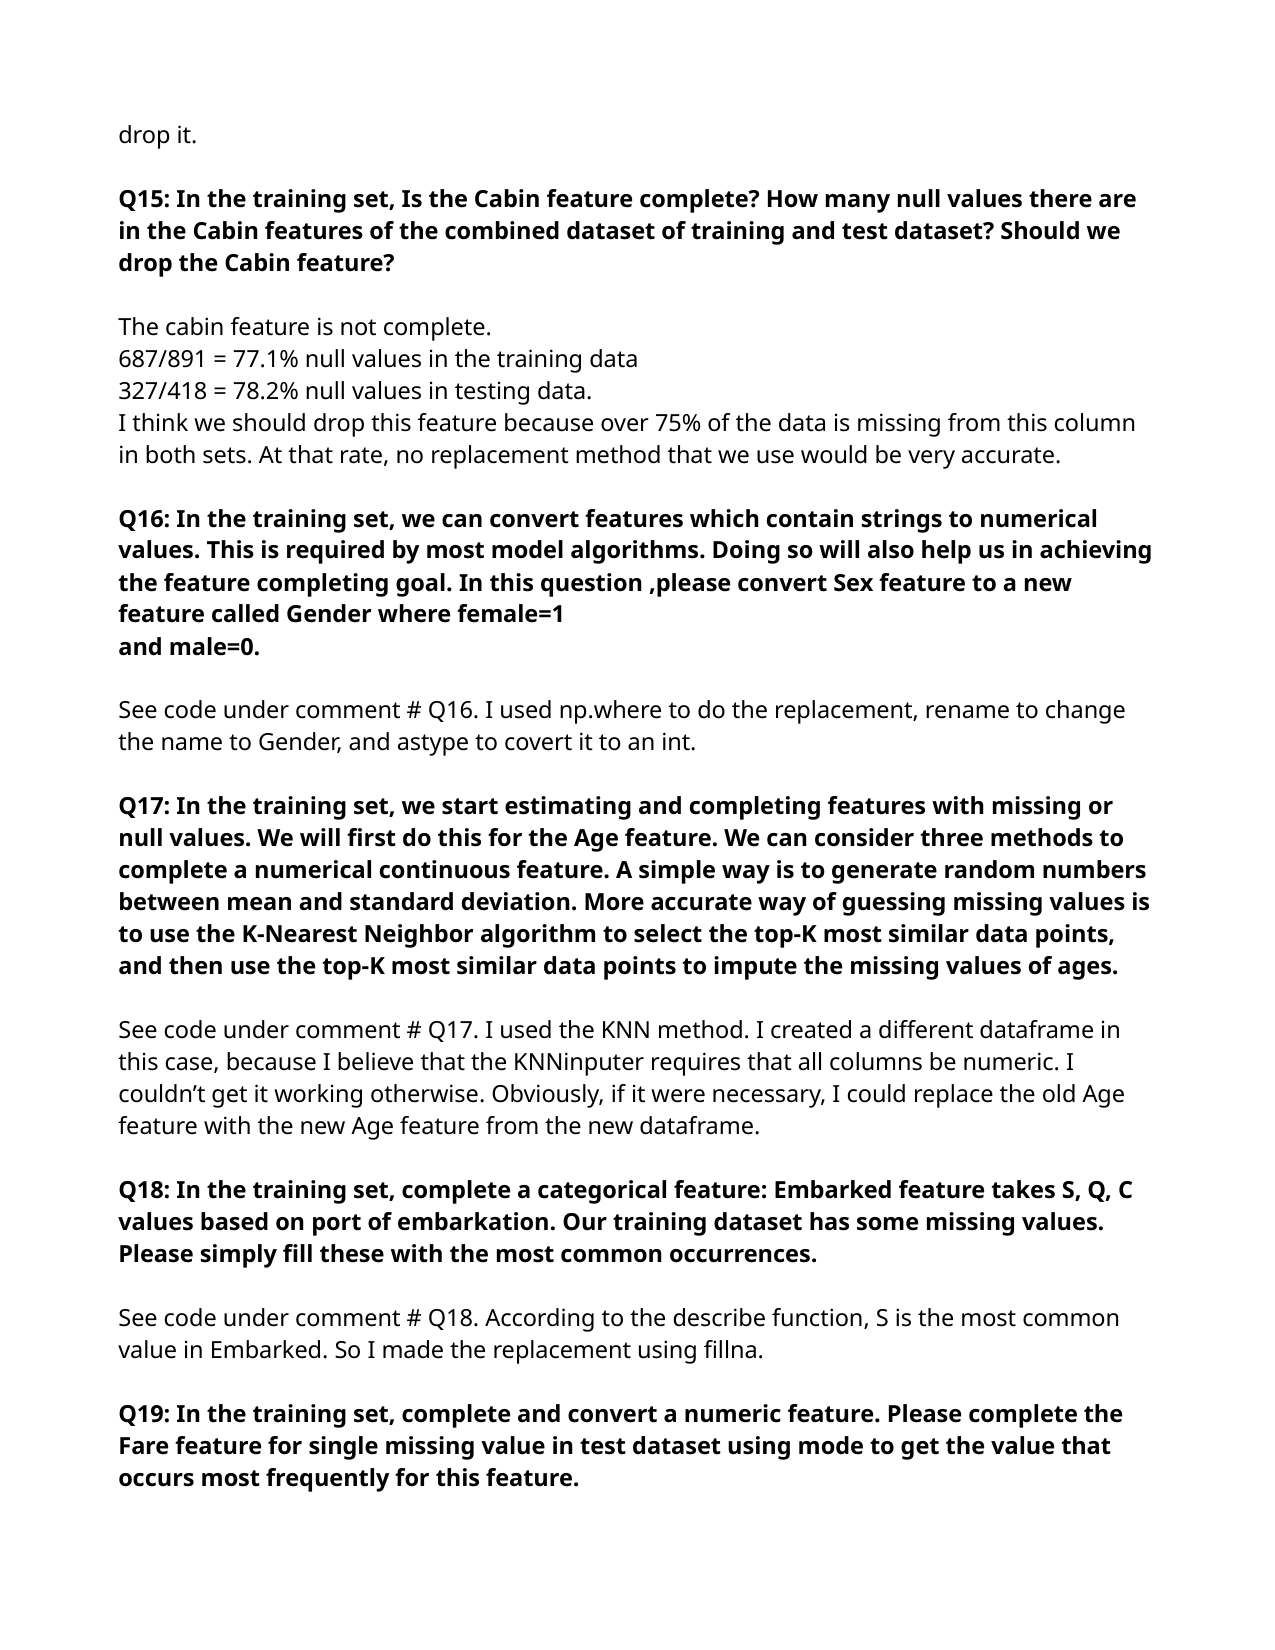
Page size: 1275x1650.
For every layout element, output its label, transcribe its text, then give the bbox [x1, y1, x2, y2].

text See code under comment # Q16. I used np.where to do the replacement, rename to change the name to Gender, and astype to covert it to an int. [118, 694, 1157, 758]
text Q18: In the training set, complete a categorical feature: Embarked feature takes S, Q, C values based on port of embarkation. Our training dataset has some missing values. Please simply fill these with the most common occurrences. [118, 1173, 1157, 1269]
text I think we should drop this feature because over 75% of the data is missing from this column in both sets. At that rate, no replacement method that we use would be very accurate. [118, 406, 1157, 470]
text See code under comment # Q17. I used the KNN method. I created a different dataframe in this case, because I believe that the KNNinputer requires that all columns be numeric. I couldn’t get it working otherwise. Obviously, if it were necessary, I could replace the old Age feature with the new Age feature from the new dataframe. [118, 1013, 1157, 1141]
text drop it. Q15: In the training set, Is the Cabin feature complete? How many null values there are in the Cabin features of the combined dataset of training and test dataset? Should we drop the Cabin feature? [118, 118, 1157, 278]
text The cabin feature is not complete. [118, 310, 1157, 342]
text Q19: In the training set, complete and convert a numeric feature. Please complete the Fare feature for single missing value in test dataset using mode to get the value that occurs most frequently for this feature. [118, 1397, 1157, 1493]
text Q17: In the training set, we start estimating and completing features with missing or null values. We will first do this for the Age feature. We can consider three methods to complete a numerical continuous feature. A simple way is to generate random numbers between mean and standard deviation. More accurate way of guessing missing values is to use the K-Nearest Neighbor algorithm to select the top-K most similar data points, and then use the top-K most similar data points to impute the missing values of ages. [118, 790, 1157, 982]
text and male=0. [118, 630, 1157, 662]
text See code under comment # Q18. According to the describe function, S is the most common value in Embarked. So I made the replacement using fillna. [118, 1301, 1157, 1365]
text 687/891 = 77.1% null values in the training data [118, 342, 1157, 374]
text 327/418 = 78.2% null values in testing data. [118, 374, 1157, 406]
text Q16: In the training set, we can convert features which contain strings to numerical values. This is required by most model algorithms. Doing so will also help us in achieving the feature completing goal. In this question ,please convert Sex feature to a new feature called Gender where female=1 [118, 502, 1157, 630]
